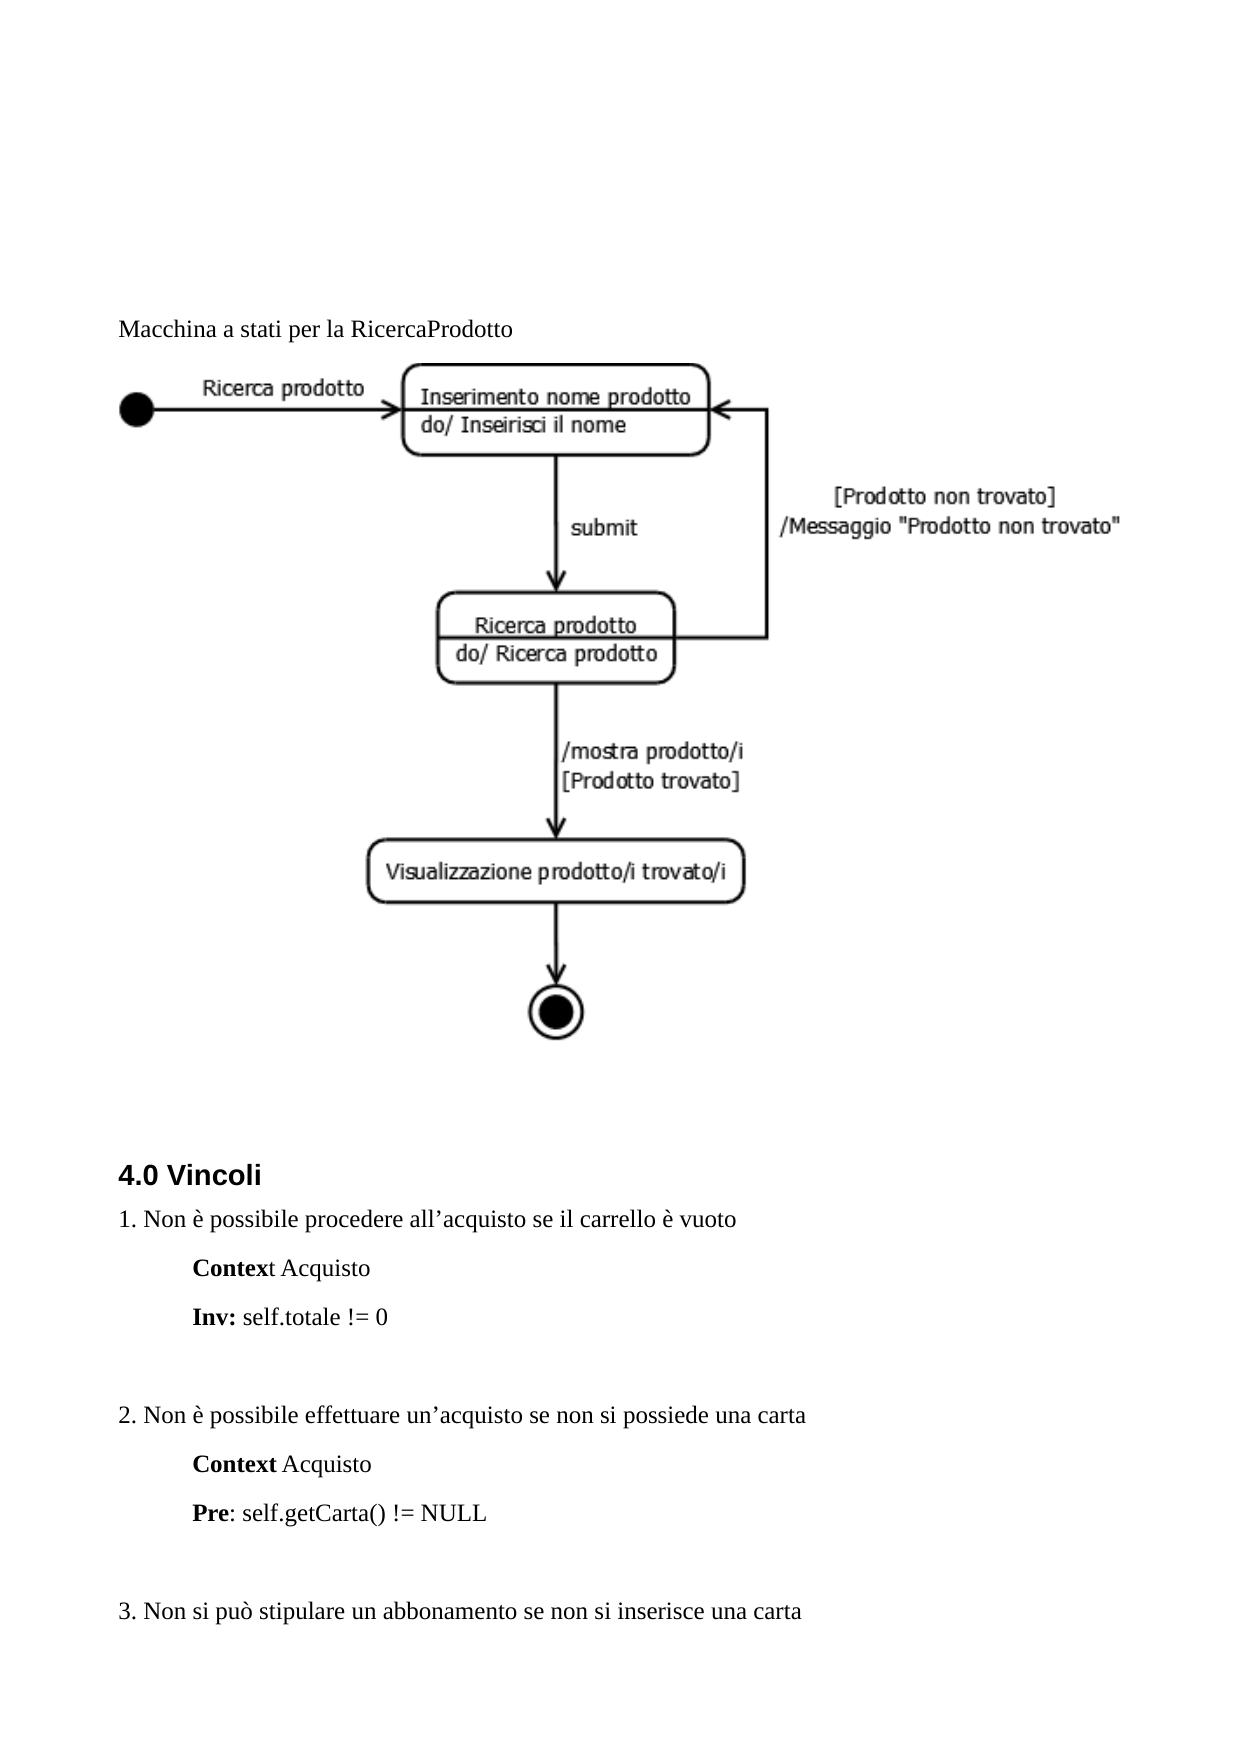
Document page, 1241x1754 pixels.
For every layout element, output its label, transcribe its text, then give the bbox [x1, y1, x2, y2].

text 3. Non si può stipulare un abbonamento se non si inserisce una carta [118, 1596, 1122, 1625]
text Context Acquisto [118, 1449, 1122, 1478]
text Pre: self.getCarta() != NULL [118, 1498, 1122, 1527]
text Context Acquisto [118, 1253, 1122, 1282]
text 1. Non è possibile procedere all’acquisto se il carrello è vuoto [118, 1204, 1122, 1233]
subtitle 4.0 Vincoli [118, 1158, 1122, 1191]
text 2. Non è possibile effettuare un’acquisto se non si possiede una carta [118, 1400, 1122, 1429]
text Macchina a stati per la RicercaProdotto [118, 314, 1122, 343]
text Inv: self.totale != 0 [118, 1302, 1122, 1331]
